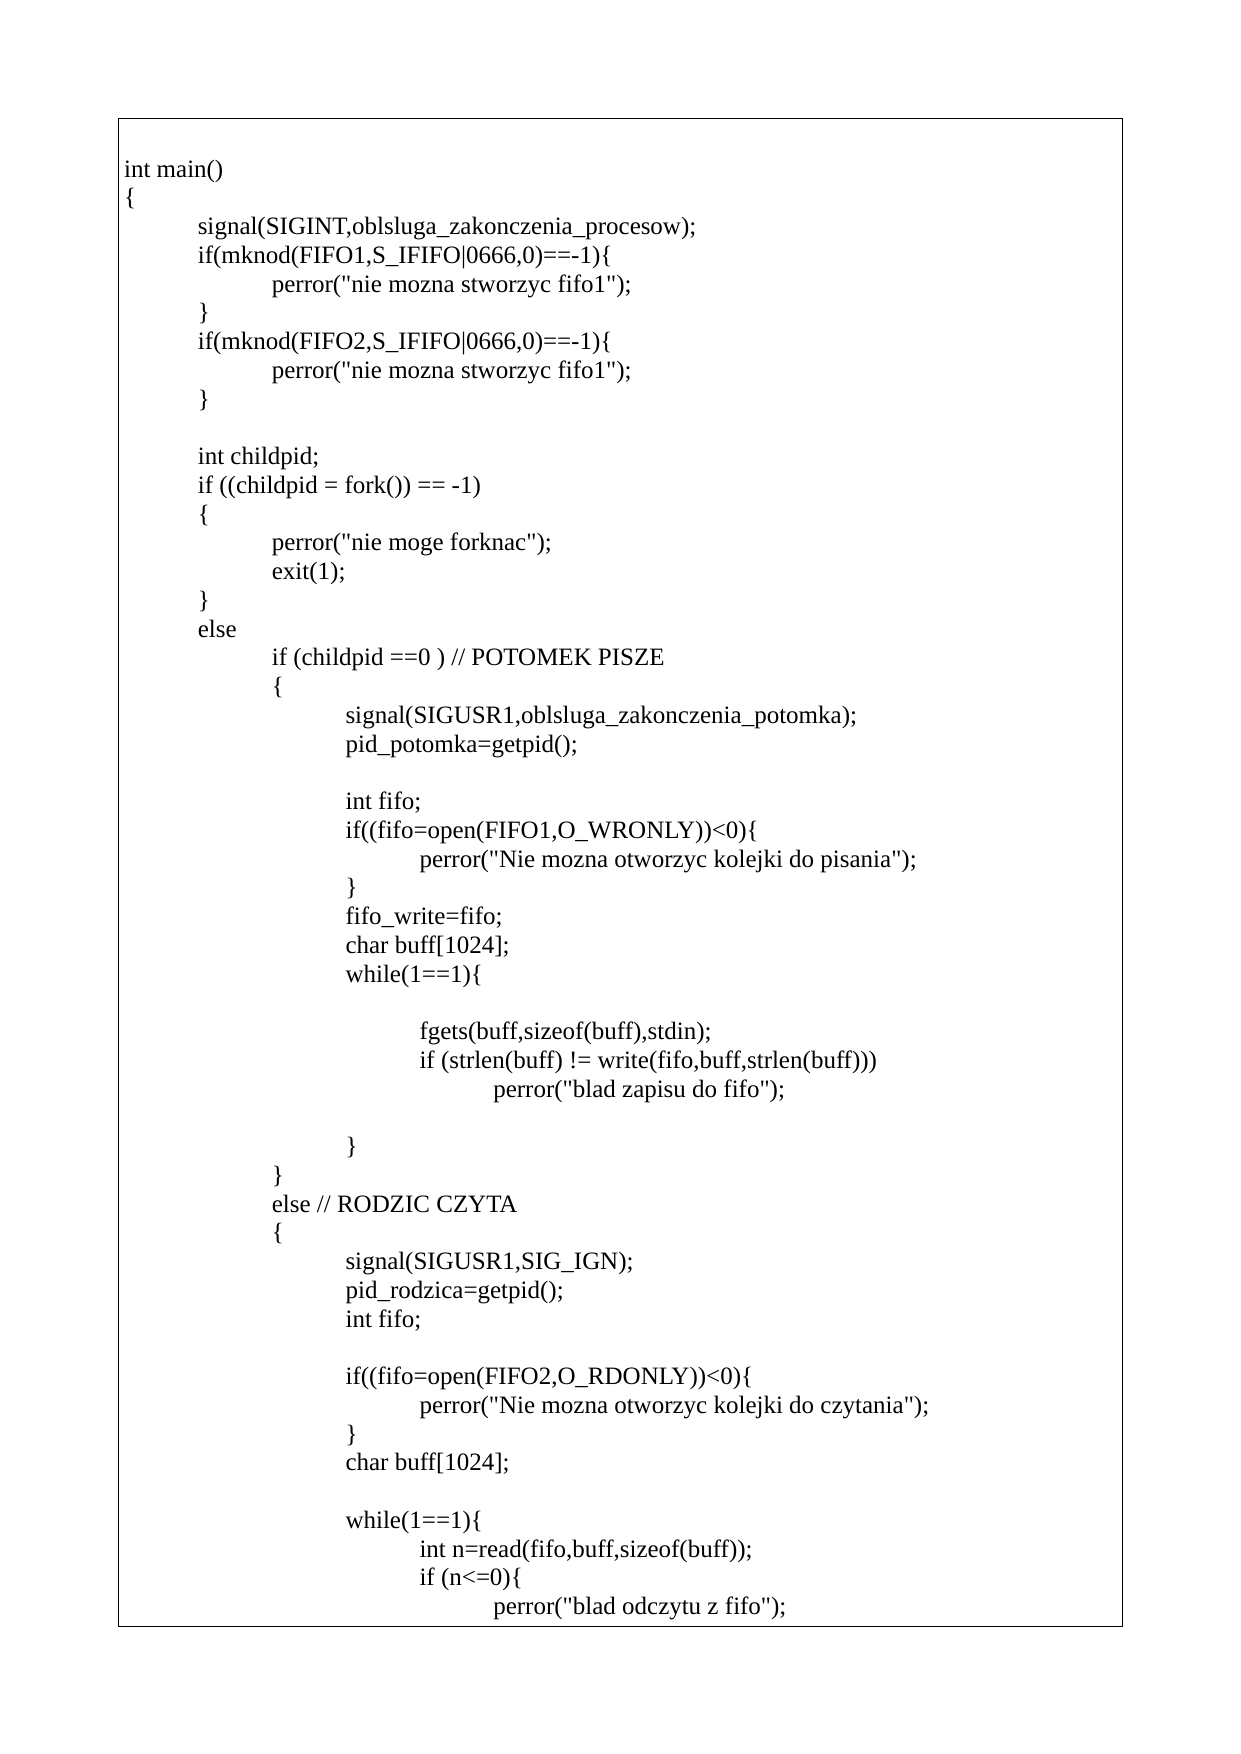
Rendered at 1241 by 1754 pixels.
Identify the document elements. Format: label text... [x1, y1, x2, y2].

table_cell int main() { signal(SIGINT,oblsluga_zakonczenia_procesow); if(mknod(FIFO1,S_IFIFO|0666,0)==-1){ perror("nie mozna stworzyc fifo1"); } if(mknod(FIFO2,S_IFIFO|0666,0)==-1){ perror("nie mozna stworzyc fifo1"); } int childpid; if ((childpid = fork()) == -1) { perror("nie moge forknac"); exit(1); } else if (childpid ==0 ) // POTOMEK PISZE { signal(SIGUSR1,oblsluga_zakonczenia_potomka); pid_potomka=getpid(); int fifo; if((fifo=open(FIFO1,O_WRONLY))<0){ perror("Nie mozna otworzyc kolejki do pisania"); } fifo_write=fifo; char buff[1024]; while(1==1){ fgets(buff,sizeof(buff),stdin); if (strlen(buff) != write(fifo,buff,strlen(buff))) perror("blad zapisu do fifo"); } } else // RODZIC CZYTA { signal(SIGUSR1,SIG_IGN); pid_rodzica=getpid(); int fifo; if((fifo=open(FIFO2,O_RDONLY))<0){ perror("Nie mozna otworzyc kolejki do czytania"); } char buff[1024]; while(1==1){ int n=read(fifo,buff,sizeof(buff)); if (n<=0){ perror("blad odczytu z fifo"); [119, 119, 1122, 1626]
